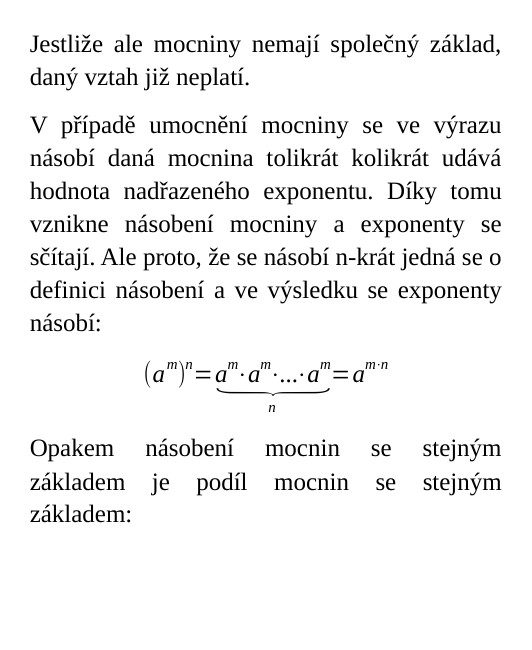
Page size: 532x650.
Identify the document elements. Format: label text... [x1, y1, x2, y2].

text Opakem násobení mocnin se stejným základem je podíl mocnin se stejným základem: [29, 433, 502, 528]
text Jestliže ale mocniny nemají společný základ, daný vztah již neplatí. [29, 29, 502, 91]
text V případě umocnění mocniny se ve výrazu násobí daná mocnina tolikrát kolikrát udává hodnota nadřazeného exponentu. Díky tomu vznikne násobení mocniny a exponenty se sčítají. Ale proto, že se násobí n-krát jedná se o definici násobení a ve výsledku se exponenty násobí: [29, 110, 502, 337]
